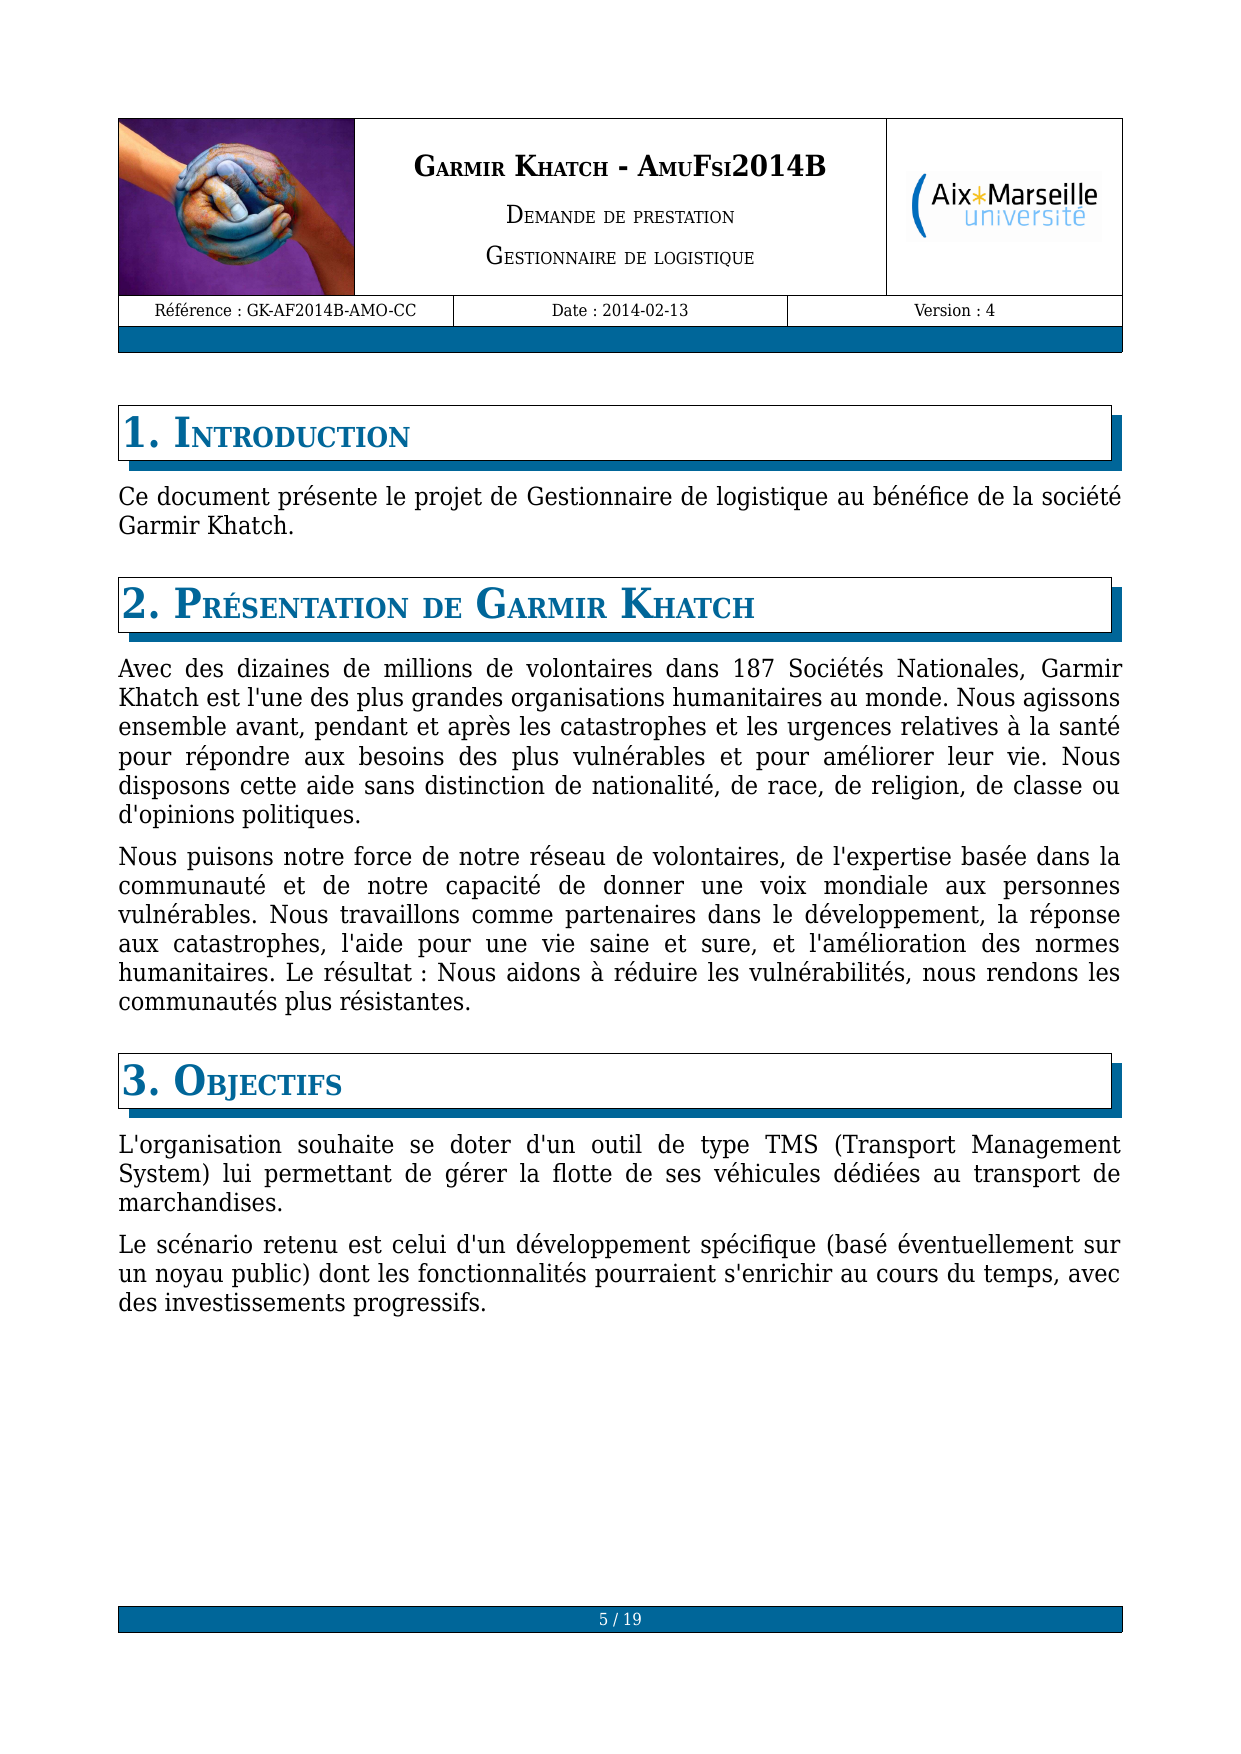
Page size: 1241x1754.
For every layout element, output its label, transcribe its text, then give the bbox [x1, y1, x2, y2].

text Le scénario retenu est celui d'un développement spécifique (basé éventuellement sur un noyau public) dont les fonctionnalités pourraient s'enrichir au cours du temps, avec des investissements progressifs. [118, 1230, 1122, 1318]
subtitle Introduction [119, 406, 1111, 460]
picture [887, 126, 1122, 288]
text Avec des dizaines de millions de volontaires dans 187 Sociétés Nationales, Garmir Khatch est l'une des plus grandes organisations humanitaires au monde. Nous agissons ensemble avant, pendant et après les catastrophes et les urgences relatives à la santé pour répondre aux besoins des plus vulnérables et pour améliorer leur vie. Nous disposons cette aide sans distinction de nationalité, de race, de religion, de classe ou d'opinions politiques. [118, 654, 1122, 829]
subtitle Objectifs [119, 1054, 1111, 1108]
subtitle Présentation de Garmir Khatch [119, 578, 1111, 632]
text Nous puisons notre force de notre réseau de volontaires, de l'expertise basée dans la communauté et de notre capacité de donner une voix mondiale aux personnes vulnérables. Nous travaillons comme partenaires dans le développement, la réponse aux catastrophes, l'aide pour une vie saine et sure, et l'amélioration des normes humanitaires. Le résultat : Nous aidons à réduire les vulnérabilités, nous rendons les communautés plus résistantes. [118, 842, 1122, 1017]
text Ce document présente le projet de Gestionnaire de logistique au bénéfice de la société Garmir Khatch. [118, 482, 1122, 541]
picture [119, 119, 354, 295]
text L'organisation souhaite se doter d'un outil de type TMS (Transport Management System) lui permettant de gérer la flotte de ses véhicules dédiées au transport de marchandises. [118, 1130, 1122, 1218]
